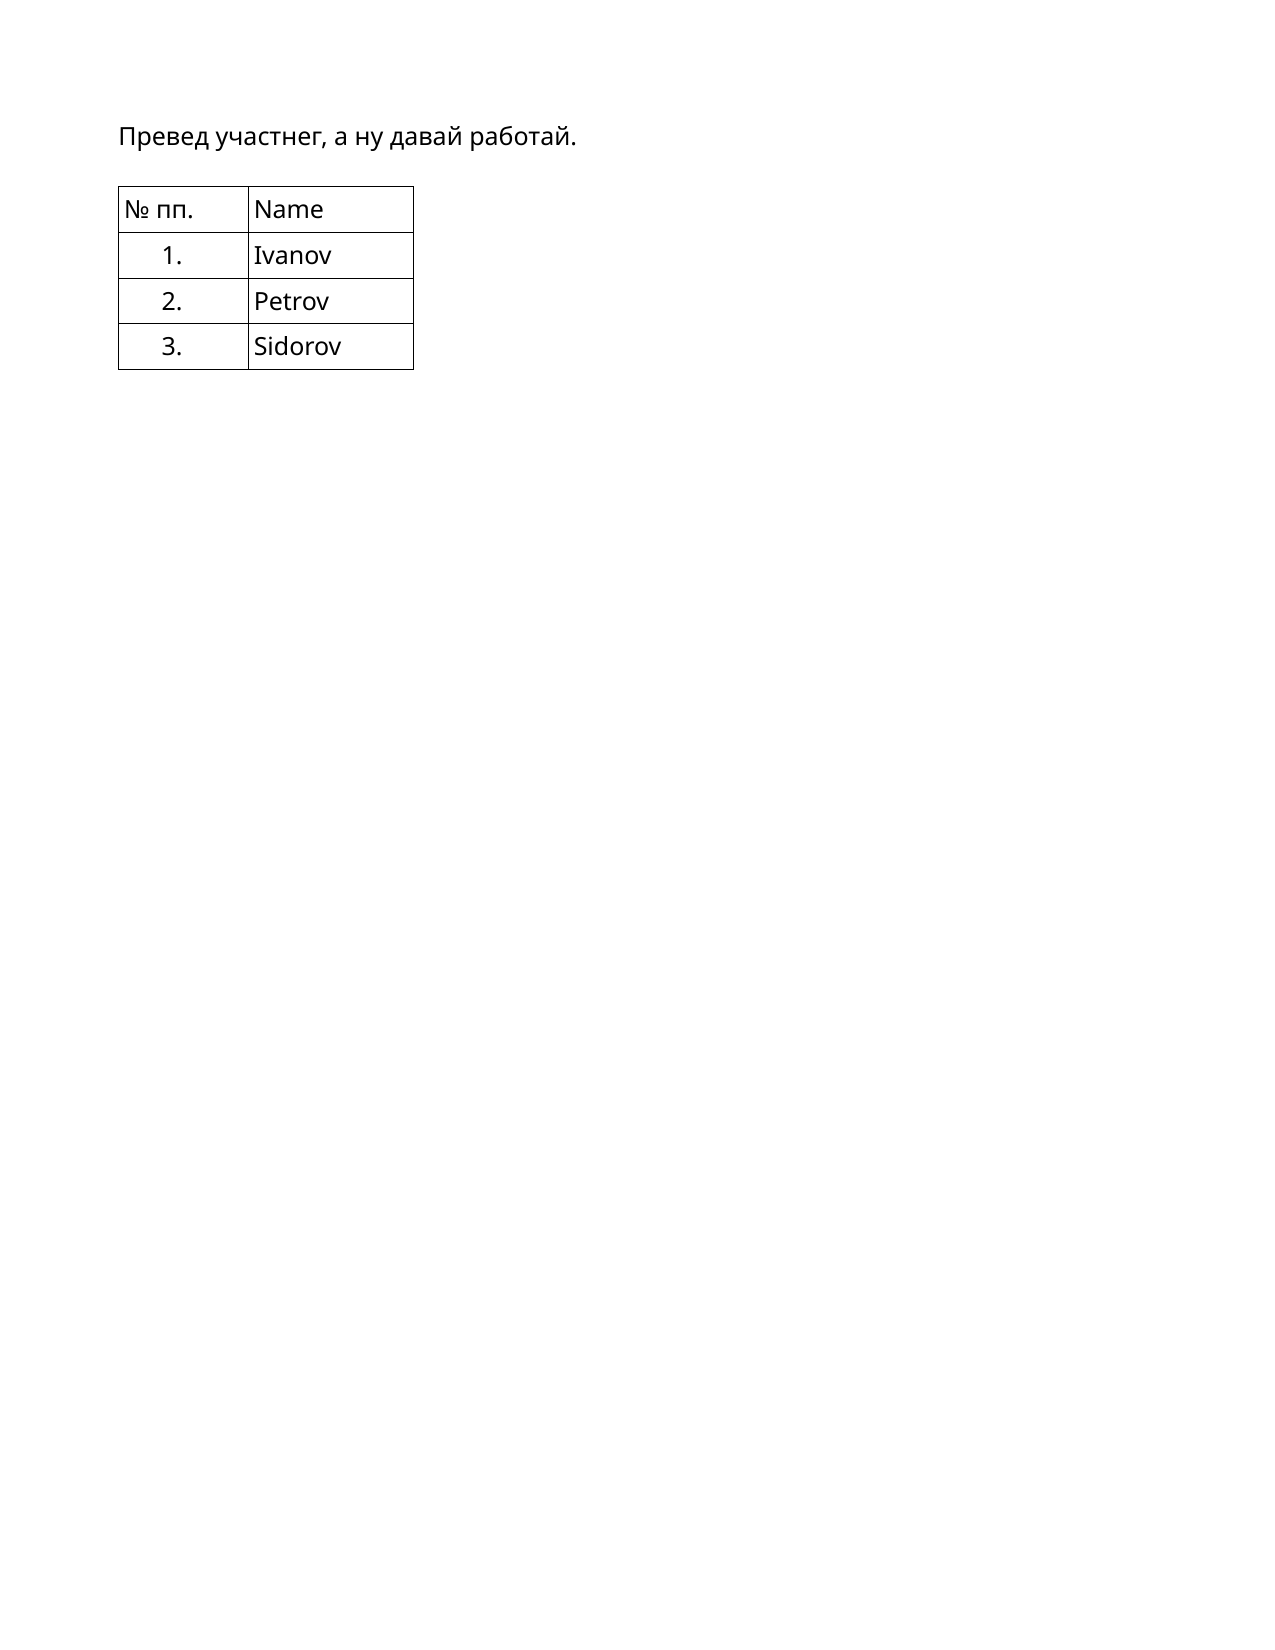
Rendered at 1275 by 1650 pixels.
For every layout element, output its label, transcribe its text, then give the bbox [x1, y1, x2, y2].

table_cell [119, 279, 248, 323]
table_cell Petrov [249, 279, 413, 323]
table_header № пп. [119, 187, 248, 232]
table_header Name [249, 187, 413, 232]
table_cell Sidorov [249, 324, 413, 369]
table_cell [119, 324, 248, 369]
table_cell Ivanov [249, 233, 413, 277]
table_cell [119, 233, 248, 277]
text Превед участнег, а ну давай работай. [118, 118, 1157, 152]
